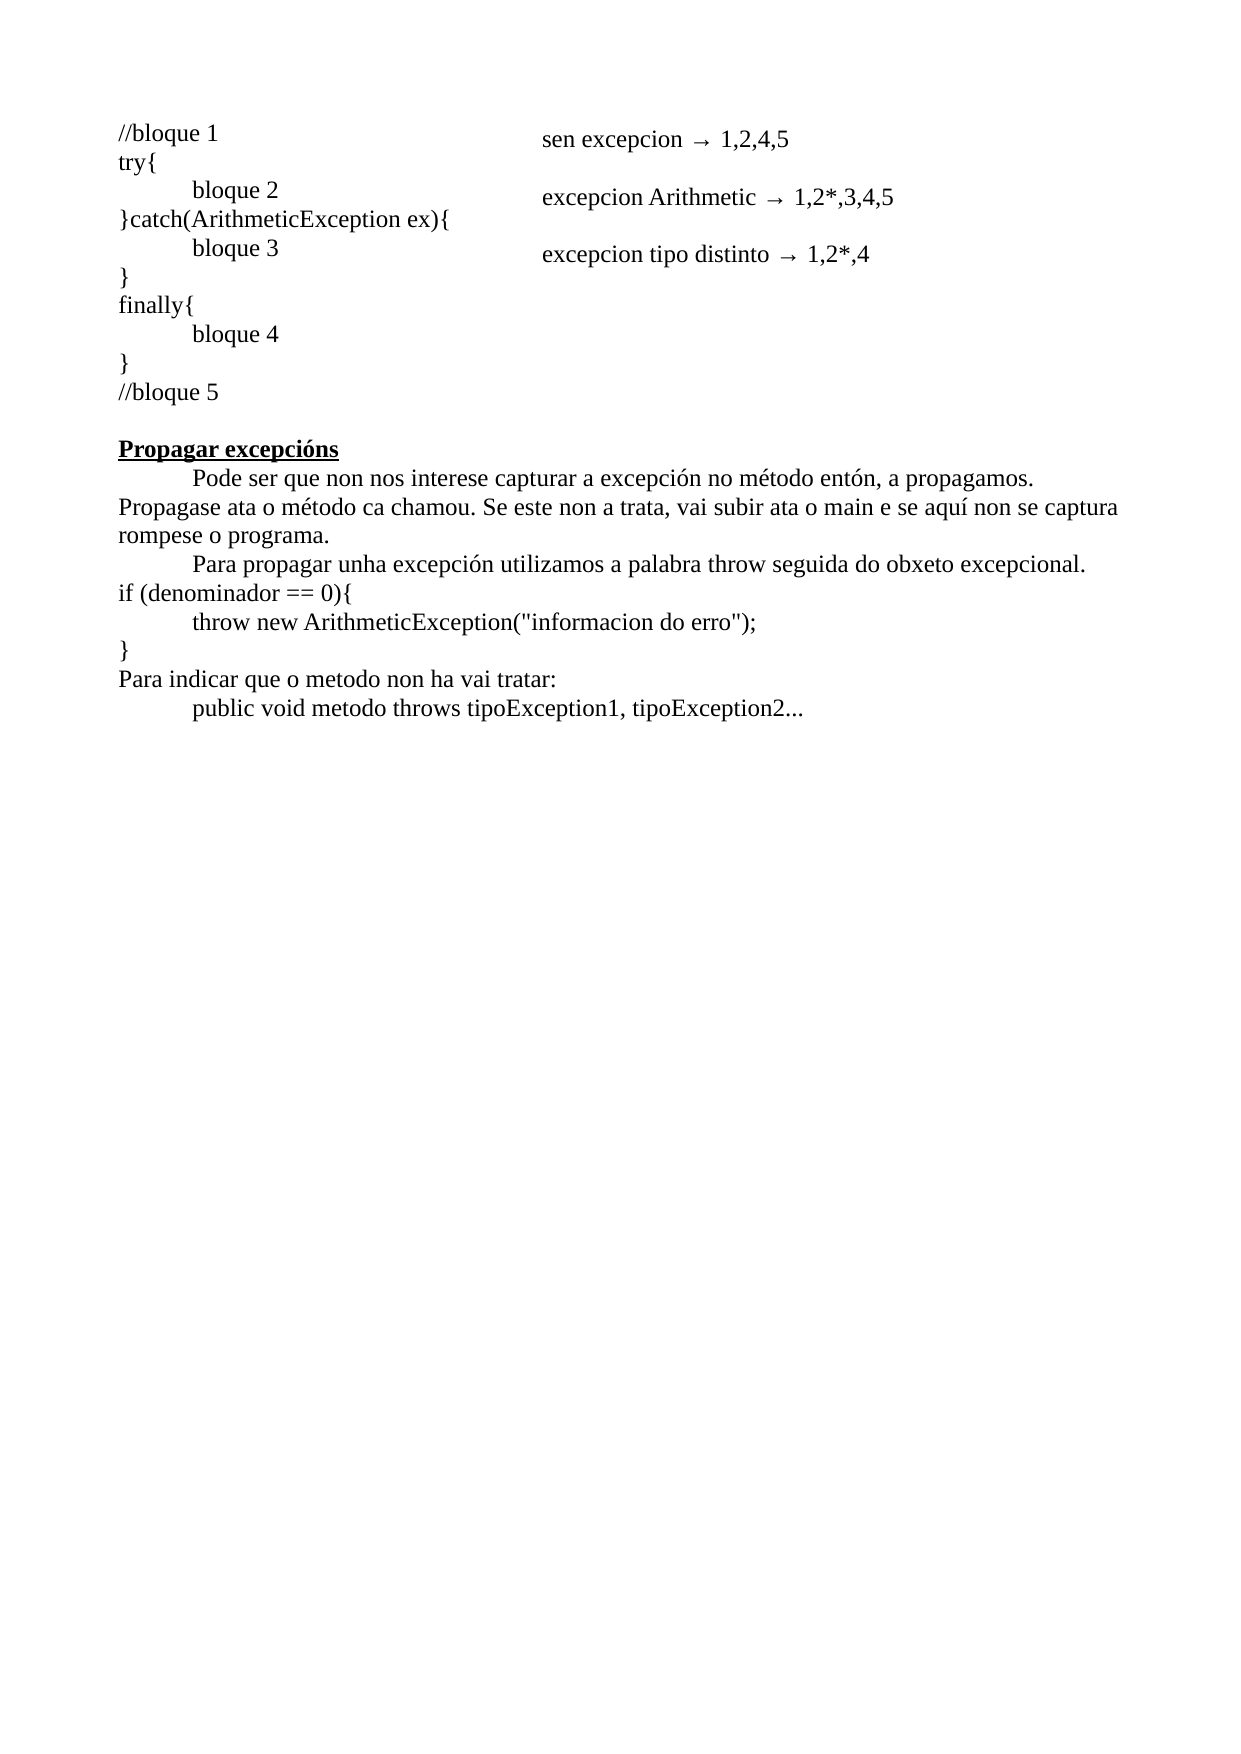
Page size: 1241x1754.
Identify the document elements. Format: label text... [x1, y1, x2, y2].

text if (denominador == 0){ [118, 578, 1122, 607]
text public void metodo throws tipoException1, tipoException2... [118, 693, 1122, 722]
text Para indicar que o metodo non ha vai tratar: [118, 664, 1122, 693]
text try{ [118, 147, 1122, 176]
text bloque 2 [118, 176, 1122, 204]
text //bloque 5 [118, 377, 1122, 406]
text throw new ArithmeticException("informacion do erro"); [118, 607, 1122, 636]
text Pode ser que non nos interese capturar a excepción no método entón, a propagamos. Propagase ata o método ca chamou. Se este non a trata, vai subir ata o main e se aquí non se captura rompese o programa. [118, 463, 1122, 549]
text finally{ [118, 291, 1122, 319]
text } [118, 636, 1122, 664]
text Para propagar unha excepción utilizamos a palabra throw seguida do obxeto excepcional. [118, 549, 1122, 578]
text //bloque 1 [118, 118, 1122, 147]
text Propagar excepcións [118, 434, 1122, 463]
text }catch(ArithmeticException ex){ [118, 204, 1122, 233]
text bloque 3 [118, 233, 1122, 262]
text } [118, 348, 1122, 377]
text bloque 4 [118, 319, 1122, 348]
text } [118, 262, 1122, 291]
